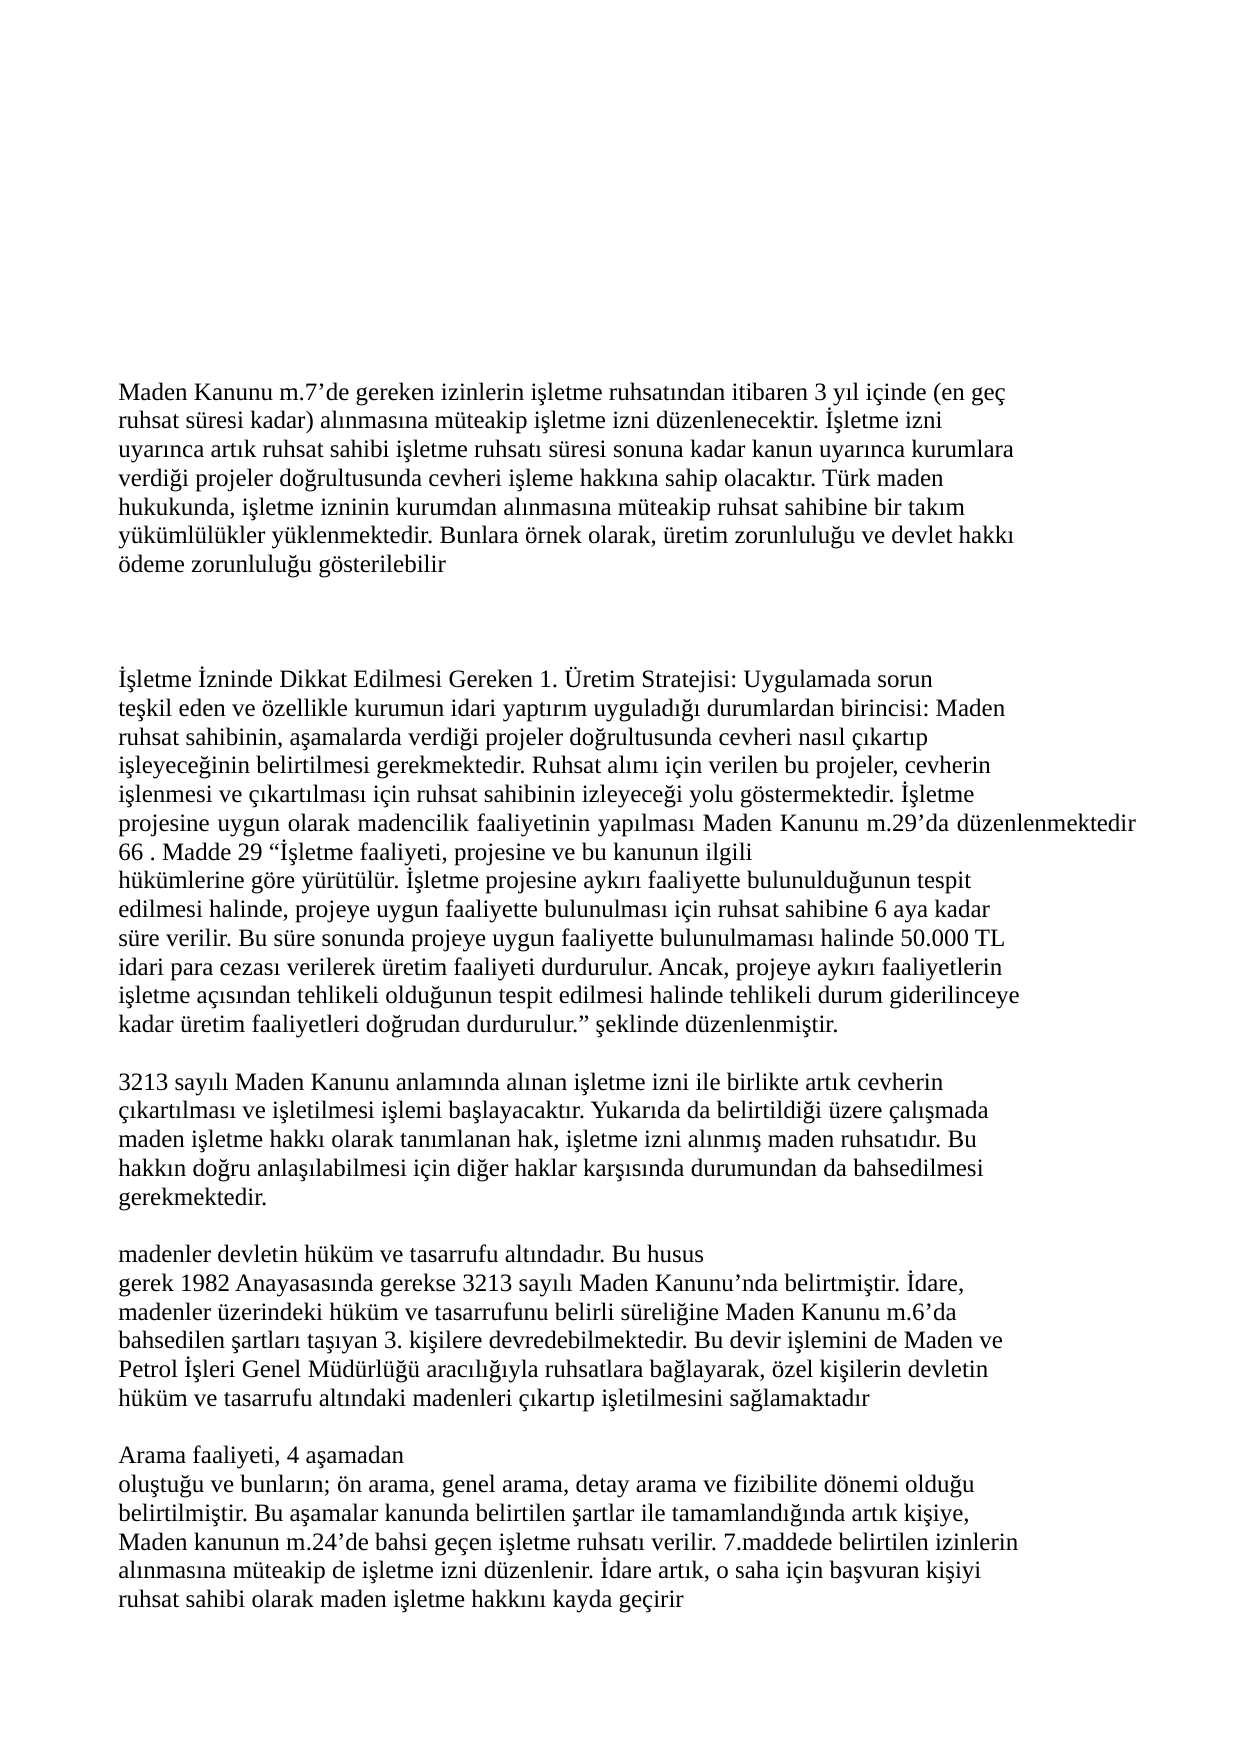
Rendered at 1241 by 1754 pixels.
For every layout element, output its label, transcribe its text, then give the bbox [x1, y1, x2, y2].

text yükümlülükler yüklenmektedir. Bunlara örnek olarak, üretim zorunluluğu ve devlet hakkı [118, 521, 1137, 549]
text Petrol İşleri Genel Müdürlüğü aracılığıyla ruhsatlara bağlayarak, özel kişilerin devletin [118, 1354, 1137, 1383]
text 3213 sayılı Maden Kanunu anlamında alınan işletme izni ile birlikte artık cevherin [118, 1067, 1137, 1096]
text İşletme İzninde Dikkat Edilmesi Gereken 1. Üretim Stratejisi: Uygulamada sorun [118, 664, 1137, 693]
text hükümlerine göre yürütülür. İşletme projesine aykırı faaliyette bulunulduğunun tespit [118, 866, 1137, 894]
text işlenmesi ve çıkartılması için ruhsat sahibinin izleyeceği yolu göstermektedir. İşletme [118, 779, 1137, 808]
text madenler devletin hüküm ve tasarrufu altındadır. Bu husus [118, 1239, 1137, 1268]
text verdiği projeler doğrultusunda cevheri işleme hakkına sahip olacaktır. Türk maden [118, 463, 1137, 492]
text Maden Kanunu m.7’de gereken izinlerin işletme ruhsatından itibaren 3 yıl içinde (en geç [118, 377, 1137, 406]
text işleyeceğinin belirtilmesi gerekmektedir. Ruhsat alımı için verilen bu projeler, cevherin [118, 751, 1137, 779]
text edilmesi halinde, projeye uygun faaliyette bulunulması için ruhsat sahibine 6 aya kadar [118, 894, 1137, 923]
text çıkartılması ve işletilmesi işlemi başlayacaktır. Yukarıda da belirtildiği üzere çalışmada [118, 1096, 1137, 1124]
text belirtilmiştir. Bu aşamalar kanunda belirtilen şartlar ile tamamlandığında artık kişiye, [118, 1498, 1137, 1527]
text ruhsat süresi kadar) alınmasına müteakip işletme izni düzenlenecektir. İşletme izni [118, 406, 1137, 434]
text hukukunda, işletme izninin kurumdan alınmasına müteakip ruhsat sahibine bir takım [118, 492, 1137, 521]
text madenler üzerindeki hüküm ve tasarrufunu belirli süreliğine Maden Kanunu m.6’da [118, 1297, 1137, 1326]
text ruhsat sahibinin, aşamalarda verdiği projeler doğrultusunda cevheri nasıl çıkartıp [118, 722, 1137, 751]
text ödeme zorunluluğu gösterilebilir [118, 549, 1137, 578]
text ruhsat sahibi olarak maden işletme hakkını kayda geçirir [118, 1584, 1137, 1613]
text Maden kanunun m.24’de bahsi geçen işletme ruhsatı verilir. 7.maddede belirtilen izinlerin [118, 1527, 1137, 1556]
text süre verilir. Bu süre sonunda projeye uygun faaliyette bulunulmaması halinde 50.000 TL [118, 923, 1137, 952]
text kadar üretim faaliyetleri doğrudan durdurulur.” şeklinde düzenlenmiştir. [118, 1009, 1137, 1038]
text maden işletme hakkı olarak tanımlanan hak, işletme izni alınmış maden ruhsatıdır. Bu [118, 1124, 1137, 1153]
text bahsedilen şartları taşıyan 3. kişilere devredebilmektedir. Bu devir işlemini de Maden ve [118, 1326, 1137, 1354]
text oluştuğu ve bunların; ön arama, genel arama, detay arama ve fizibilite dönemi olduğu [118, 1469, 1137, 1498]
text hüküm ve tasarrufu altındaki madenleri çıkartıp işletilmesini sağlamaktadır [118, 1383, 1137, 1412]
text teşkil eden ve özellikle kurumun idari yaptırım uyguladığı durumlardan birincisi: Maden [118, 693, 1137, 722]
text alınmasına müteakip de işletme izni düzenlenir. İdare artık, o saha için başvuran kişiyi [118, 1556, 1137, 1584]
text işletme açısından tehlikeli olduğunun tespit edilmesi halinde tehlikeli durum giderilinceye [118, 981, 1137, 1009]
text gerekmektedir. [118, 1182, 1137, 1211]
text projesine uygun olarak madencilik faaliyetinin yapılması Maden Kanunu m.29’da düzenlenmektedir 66 . Madde 29 “İşletme faaliyeti, projesine ve bu kanunun ilgili [118, 808, 1137, 866]
text gerek 1982 Anayasasında gerekse 3213 sayılı Maden Kanunu’nda belirtmiştir. İdare, [118, 1268, 1137, 1297]
text idari para cezası verilerek üretim faaliyeti durdurulur. Ancak, projeye aykırı faaliyetlerin [118, 952, 1137, 981]
text hakkın doğru anlaşılabilmesi için diğer haklar karşısında durumundan da bahsedilmesi [118, 1153, 1137, 1182]
text Arama faaliyeti, 4 aşamadan [118, 1441, 1137, 1469]
text uyarınca artık ruhsat sahibi işletme ruhsatı süresi sonuna kadar kanun uyarınca kurumlara [118, 434, 1137, 463]
